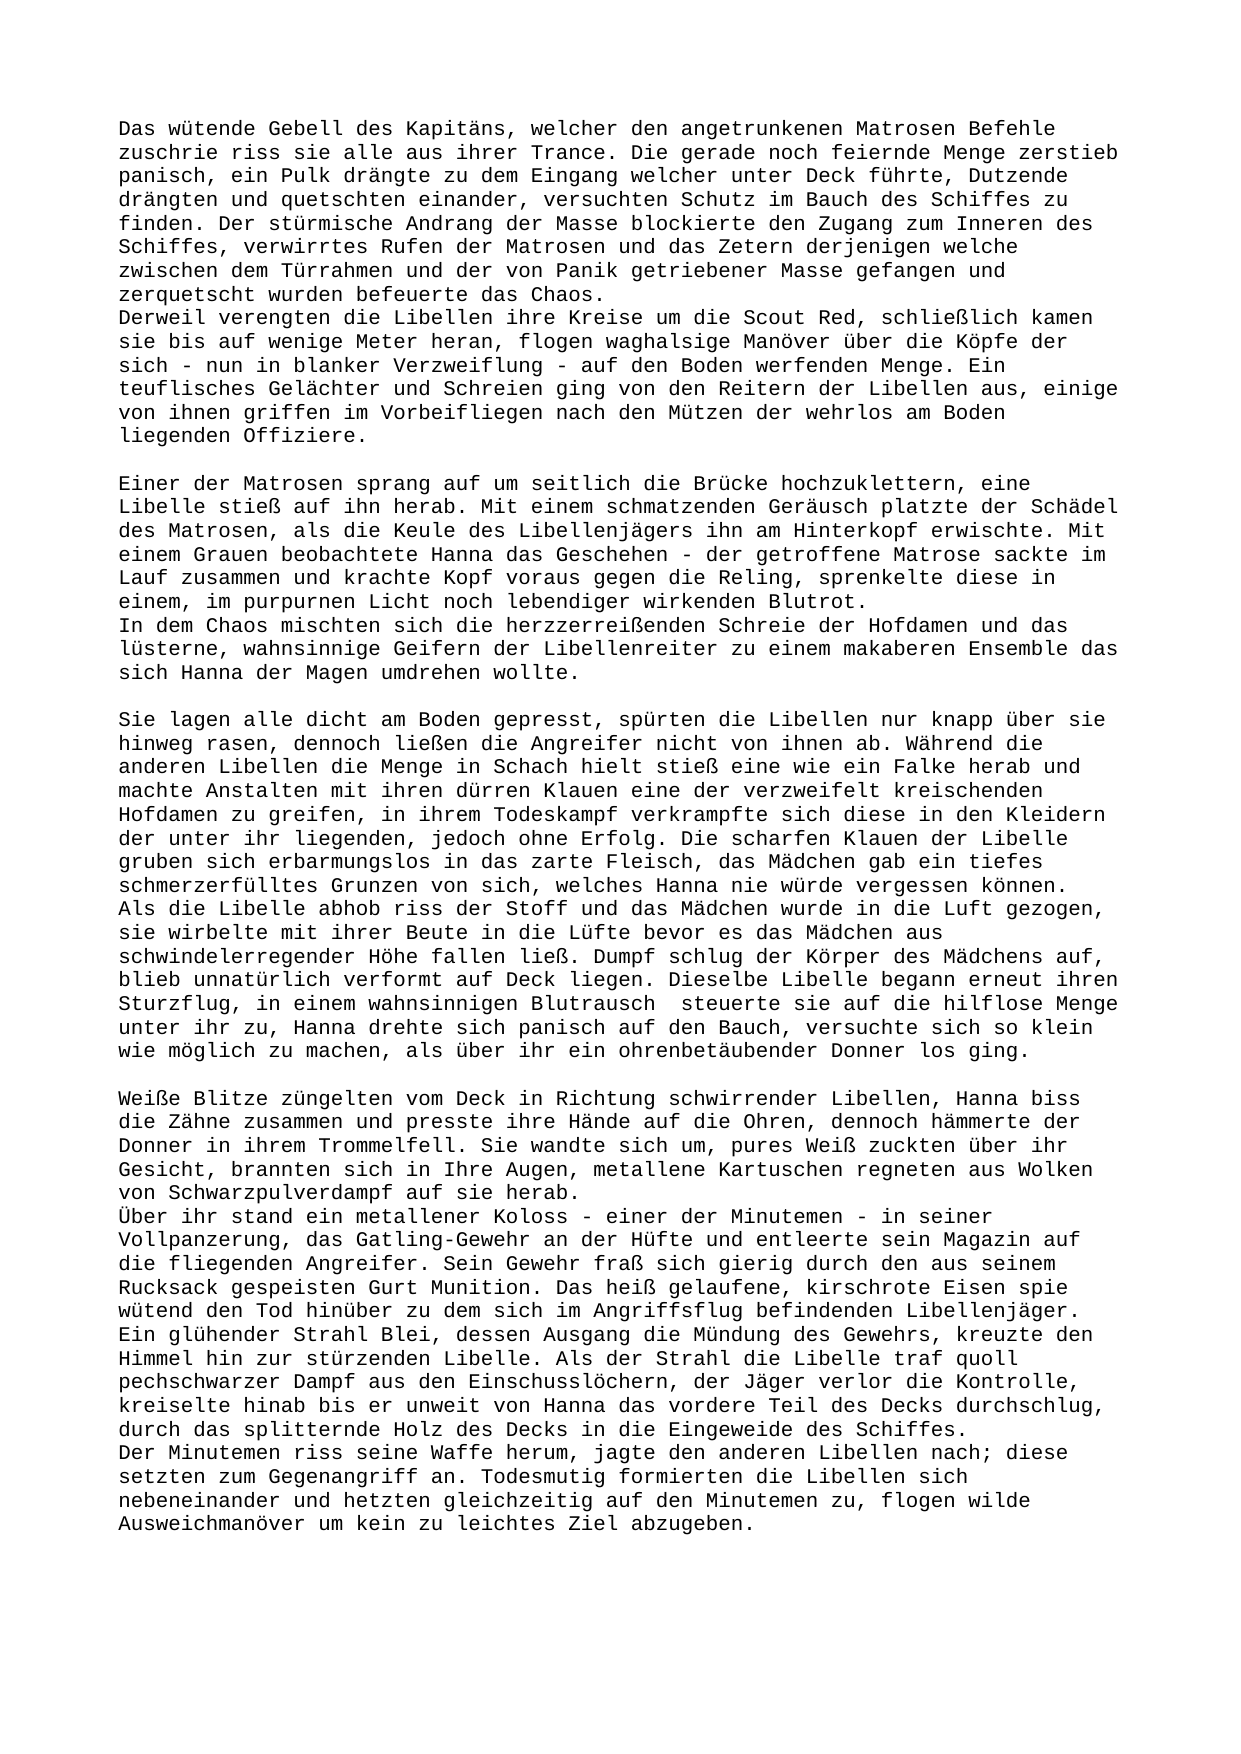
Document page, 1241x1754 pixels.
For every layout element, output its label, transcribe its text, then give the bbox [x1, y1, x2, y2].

text Als die Libelle abhob riss der Stoff und das Mädchen wurde in die Luft gezogen, [118, 898, 1122, 922]
text Das wütende Gebell des Kapitäns, welcher den angetrunkenen Matrosen Befehle zuschrie riss sie alle aus ihrer Trance. Die gerade noch feiernde Menge zerstieb panisch, ein Pulk drängte zu dem Eingang welcher unter Deck führte, Dutzende drängten und quetschten einander, versuchten Schutz im Bauch des Schiffes zu finden. Der stürmische Andrang der Masse blockierte den Zugang zum Inneren des Schiffes, verwirrtes Rufen der Matrosen und das Zetern derjenigen welche zwischen dem Türrahmen und der von Panik getriebener Masse gefangen und zerquetscht wurden befeuerte das Chaos. [118, 118, 1122, 307]
text In dem Chaos mischten sich die herzzerreißenden Schreie der Hofdamen und das lüsterne, wahnsinnige Geifern der Libellenreiter zu einem makaberen Ensemble das sich Hanna der Magen umdrehen wollte. [118, 615, 1122, 686]
text Der Minutemen riss seine Waffe herum, jagte den anderen Libellen nach; diese setzten zum Gegenangriff an. Todesmutig formierten die Libellen sich nebeneinander und hetzten gleichzeitig auf den Minutemen zu, flogen wilde Ausweichmanöver um kein zu leichtes Ziel abzugeben. [118, 1442, 1122, 1537]
text sie wirbelte mit ihrer Beute in die Lüfte bevor es das Mädchen aus schwindelerregender Höhe fallen ließ. Dumpf schlug der Körper des Mädchens auf, blieb unnatürlich verformt auf Deck liegen. Dieselbe Libelle begann erneut ihren Sturzflug, in einem wahnsinnigen Blutrausch steuerte sie auf die hilflose Menge unter ihr zu, Hanna drehte sich panisch auf den Bauch, versuchte sich so klein wie möglich zu machen, als über ihr ein ohrenbetäubender Donner los ging. [118, 922, 1122, 1064]
text Einer der Matrosen sprang auf um seitlich die Brücke hochzuklettern, eine Libelle stieß auf ihn herab. Mit einem schmatzenden Geräusch platzte der Schädel des Matrosen, als die Keule des Libellenjägers ihn am Hinterkopf erwischte. Mit einem Grauen beobachtete Hanna das Geschehen - der getroffene Matrose sackte im Lauf zusammen und krachte Kopf voraus gegen die Reling, sprenkelte diese in einem, im purpurnen Licht noch lebendiger wirkenden Blutrot. [118, 473, 1122, 615]
text Über ihr stand ein metallener Koloss - einer der Minutemen - in seiner Vollpanzerung, das Gatling-Gewehr an der Hüfte und entleerte sein Magazin auf die fliegenden Angreifer. Sein Gewehr fraß sich gierig durch den aus seinem Rucksack gespeisten Gurt Munition. Das heiß gelaufene, kirschrote Eisen spie wütend den Tod hinüber zu dem sich im Angriffsflug befindenden Libellenjäger. [118, 1206, 1122, 1324]
text Derweil verengten die Libellen ihre Kreise um die Scout Red, schließlich kamen sie bis auf wenige Meter heran, flogen waghalsige Manöver über die Köpfe der sich - nun in blanker Verzweiflung - auf den Boden werfenden Menge. Ein teuflisches Gelächter und Schreien ging von den Reitern der Libellen aus, einige von ihnen griffen im Vorbeifliegen nach den Mützen der wehrlos am Boden liegenden Offiziere. [118, 307, 1122, 449]
text Ein glühender Strahl Blei, dessen Ausgang die Mündung des Gewehrs, kreuzte den Himmel hin zur stürzenden Libelle. Als der Strahl die Libelle traf quoll pechschwarzer Dampf aus den Einschusslöchern, der Jäger verlor die Kontrolle, kreiselte hinab bis er unweit von Hanna das vordere Teil des Decks durchschlug, durch das splitternde Holz des Decks in die Eingeweide des Schiffes. [118, 1324, 1122, 1442]
text Weiße Blitze züngelten vom Deck in Richtung schwirrender Libellen, Hanna biss die Zähne zusammen und presste ihre Hände auf die Ohren, dennoch hämmerte der Donner in ihrem Trommelfell. Sie wandte sich um, pures Weiß zuckten über ihr Gesicht, brannten sich in Ihre Augen, metallene Kartuschen regneten aus Wolken von Schwarzpulverdampf auf sie herab. [118, 1088, 1122, 1206]
text Sie lagen alle dicht am Boden gepresst, spürten die Libellen nur knapp über sie hinweg rasen, dennoch ließen die Angreifer nicht von ihnen ab. Während die anderen Libellen die Menge in Schach hielt stieß eine wie ein Falke herab und machte Anstalten mit ihren dürren Klauen eine der verzweifelt kreischenden Hofdamen zu greifen, in ihrem Todeskampf verkrampfte sich diese in den Kleidern der unter ihr liegenden, jedoch ohne Erfolg. Die scharfen Klauen der Libelle gruben sich erbarmungslos in das zarte Fleisch, das Mädchen gab ein tiefes schmerzerfülltes Grunzen von sich, welches Hanna nie würde vergessen können. [118, 709, 1122, 898]
